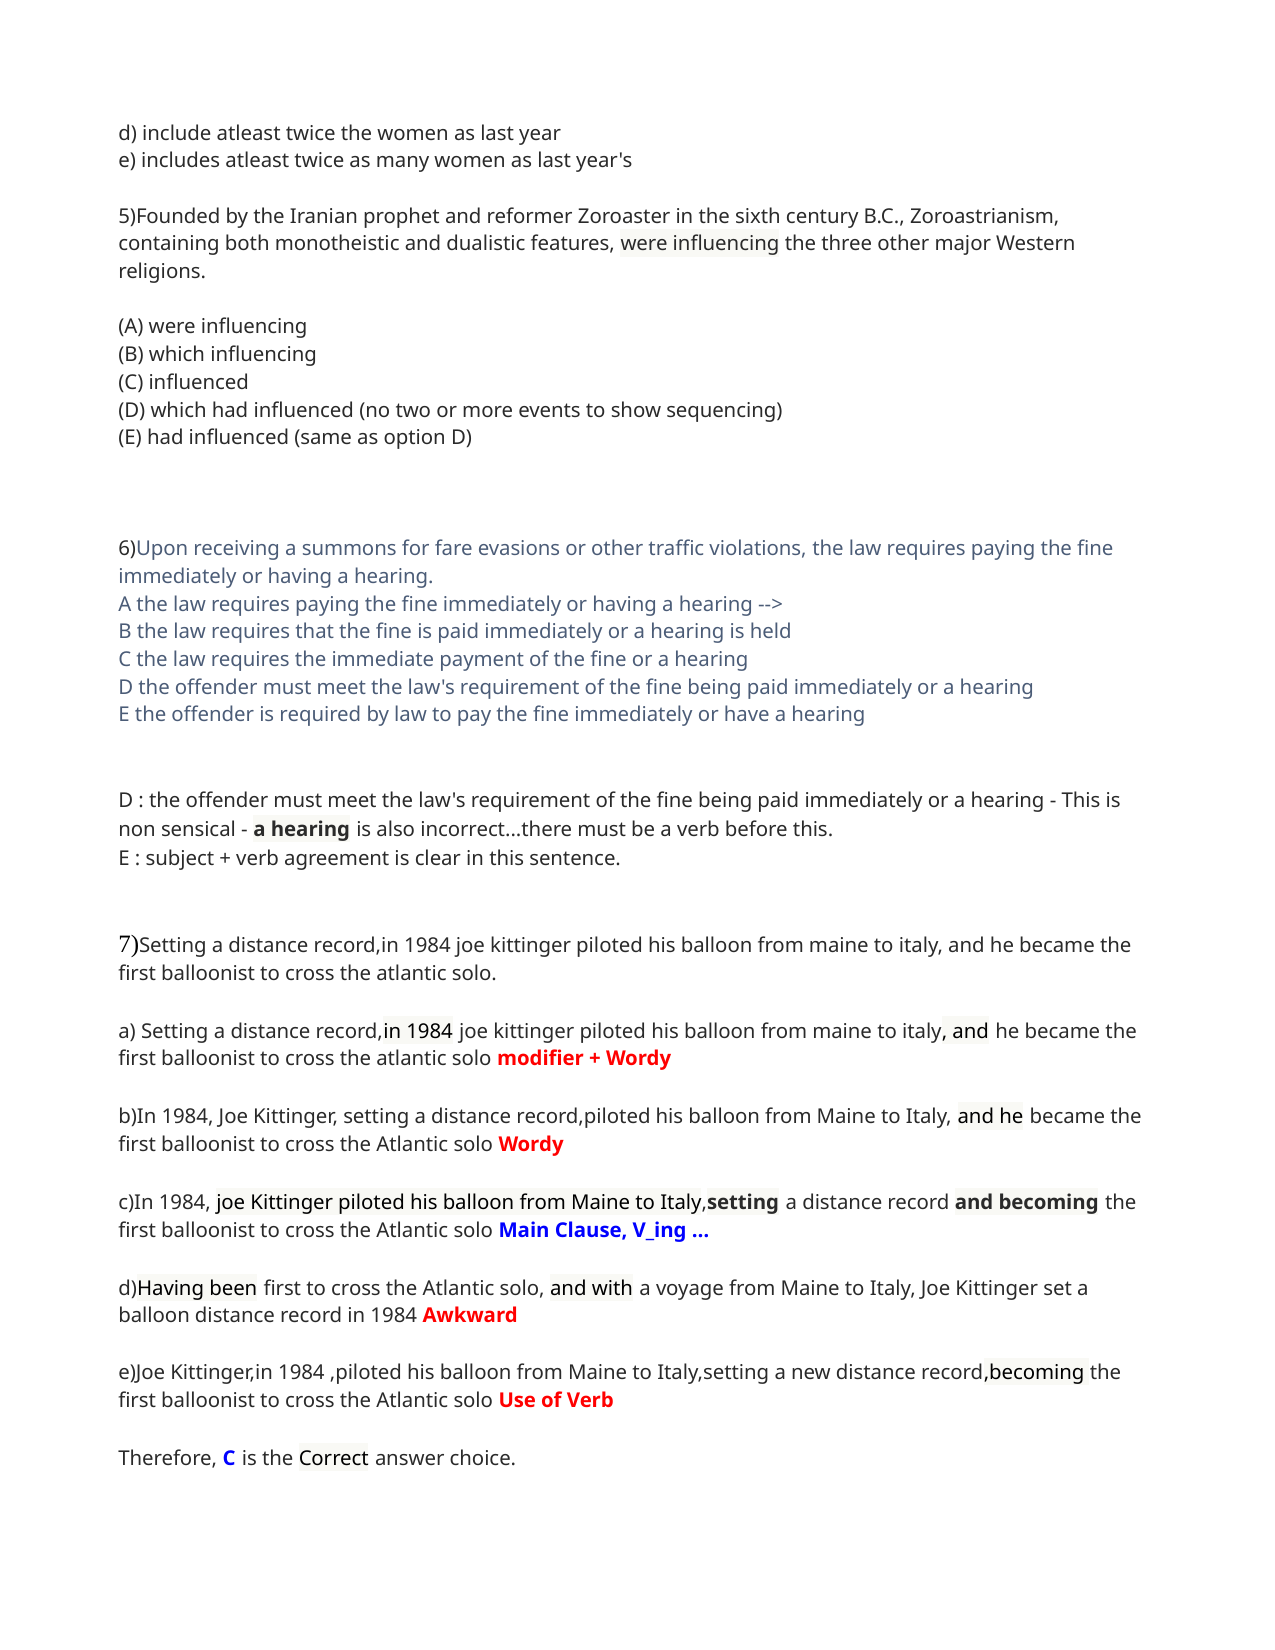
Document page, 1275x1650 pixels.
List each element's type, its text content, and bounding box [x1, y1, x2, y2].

text 5)Founded by the Iranian prophet and reformer Zoroaster in the sixth century B.C., Zoroastrianism, containing both monotheistic and dualistic features, were influencing the three other major Western religions. (A) were influencing (B) which influencing (C) influenced (D) which had influenced (no two or more events to show sequencing) (E) had influenced (same as option D) [118, 201, 1157, 451]
text D : the offender must meet the law's requirement of the fine being paid immediately or a hearing - This is non sensical - a hearing is also incorrect...there must be a verb before this. E : subject + verb agreement is clear in this sentence. [118, 785, 1157, 871]
text d) include atleast twice the women as last year e) includes atleast twice as many women as last year's [118, 118, 1157, 173]
text 6)Upon receiving a summons for fare evasions or other traffic violations, the law requires paying the fine immediately or having a hearing. A the law requires paying the fine immediately or having a hearing --> B the law requires that the fine is paid immediately or a hearing is held C the law requires the immediate payment of the fine or a hearing D the offender must meet the law's requirement of the fine being paid immediately or a hearing E the offender is required by law to pay the fine immediately or have a hearing [118, 534, 1157, 728]
text 7)Setting a distance record,in 1984 joe kittinger piloted his balloon from maine to italy, and he became the first balloonist to cross the atlantic solo. a) Setting a distance record,in 1984 joe kittinger piloted his balloon from maine to italy, and he became the first balloonist to cross the atlantic solo modifier + Wordy b)In 1984, Joe Kittinger, setting a distance record,piloted his balloon from Maine to Italy, and he became the first balloonist to cross the Atlantic solo Wordy c)In 1984, joe Kittinger piloted his balloon from Maine to Italy,setting a distance record and becoming the first balloonist to cross the Atlantic solo Main Clause, V_ing … d)Having been first to cross the Atlantic solo, and with a voyage from Maine to Italy, Joe Kittinger set a balloon distance record in 1984 Awkward e)Joe Kittinger,in 1984 ,piloted his balloon from Maine to Italy,setting a new distance record,becoming the first balloonist to cross the Atlantic solo Use of Verb Therefore, C is the Correct answer choice. [118, 929, 1157, 1471]
